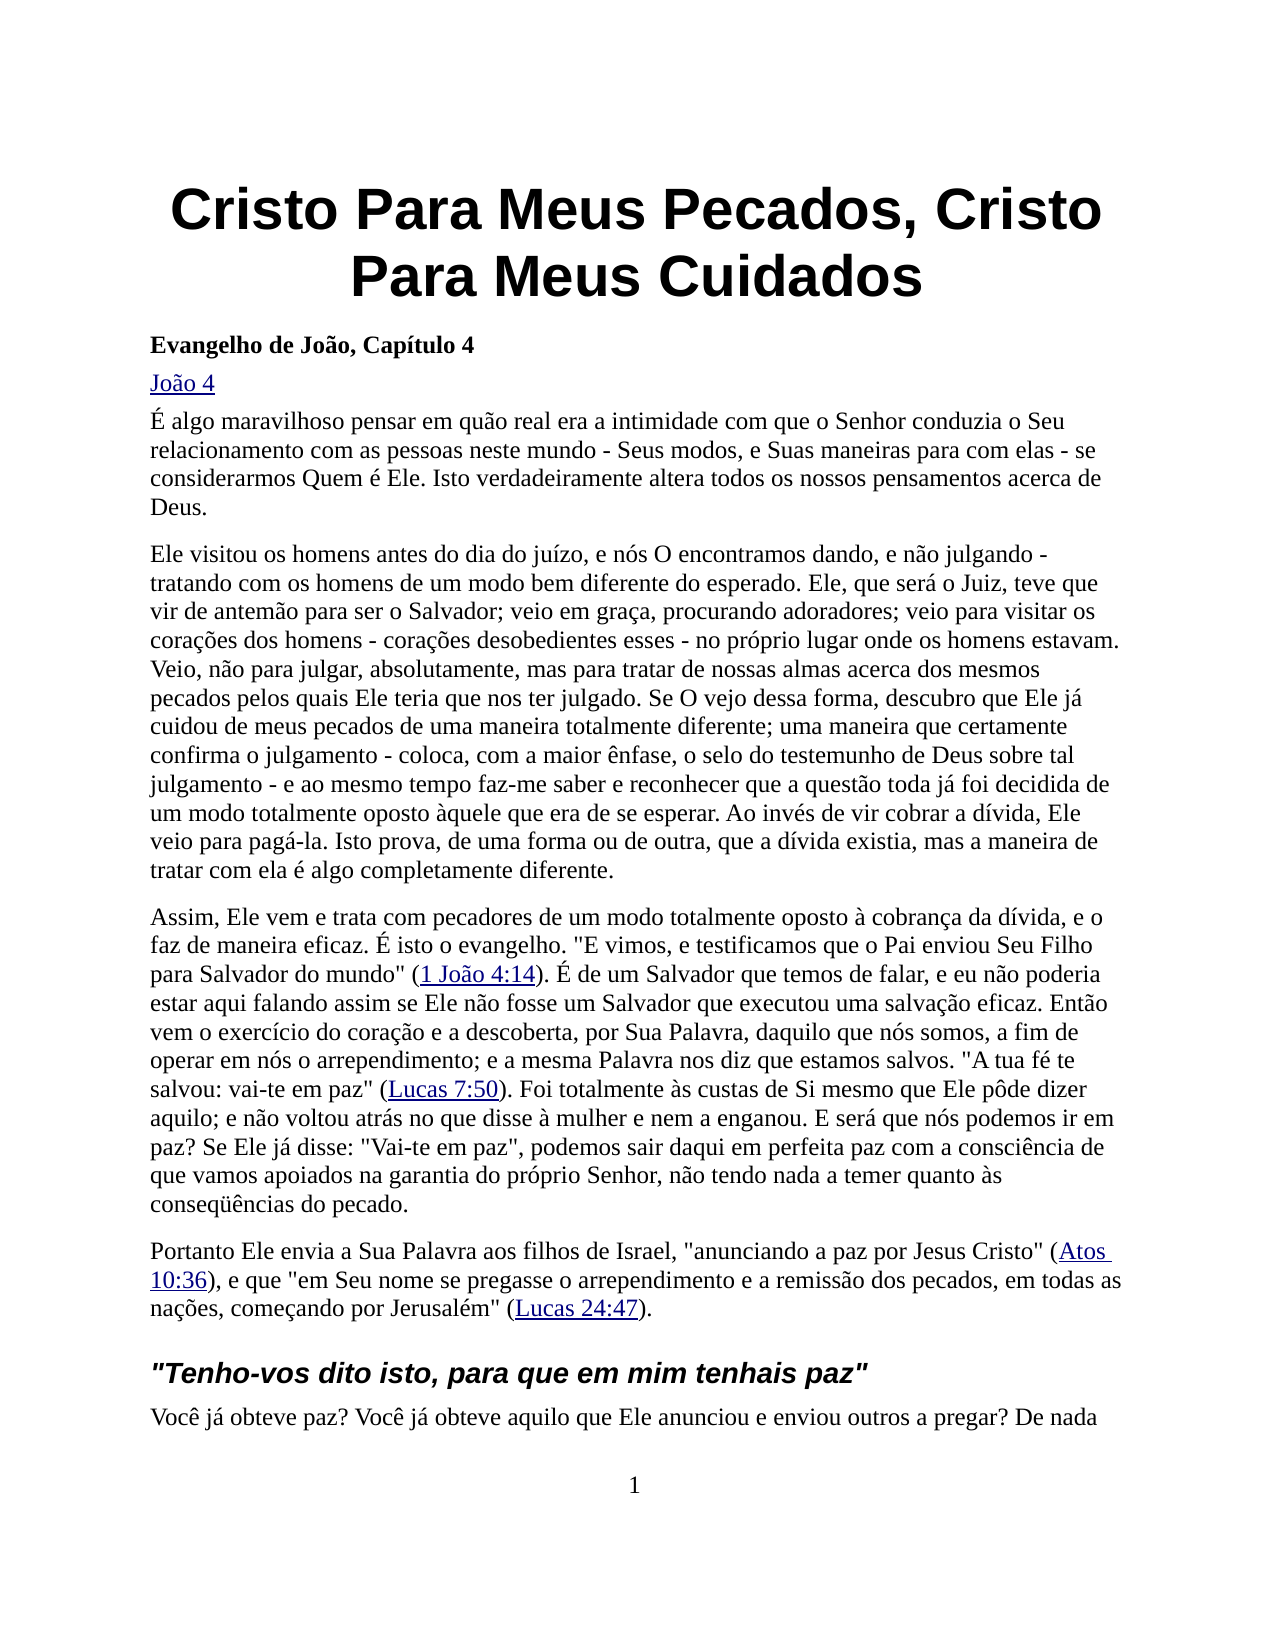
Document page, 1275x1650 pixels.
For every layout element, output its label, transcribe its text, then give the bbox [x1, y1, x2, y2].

text Você já obteve paz? Você já obteve aquilo que Ele anunciou e enviou outros a pregar? De nada [150, 1402, 1125, 1431]
text Evangelho de João, Capítulo 4 [150, 331, 1125, 359]
text Portanto Ele envia a Sua Palavra aos filhos de Israel, "anunciando a paz por Jesus Cristo" (Atos 10:36), e que "em Seu nome se pregasse o arrependimento e a remissão dos pecados, em todas as nações, começando por Jerusalém" (Lucas 24:47). [150, 1236, 1125, 1322]
text Assim, Ele vem e trata com pecadores de um modo totalmente oposto à cobrança da dívida, e o faz de maneira eficaz. É isto o evangelho. "E vimos, e testificamos que o Pai enviou Seu Filho para Salvador do mundo" (1 João 4:14). É de um Salvador que temos de falar, e eu não poderia estar aqui falando assim se Ele não fosse um Salvador que executou uma salvação eficaz. Então vem o exercício do coração e a descoberta, por Sua Palavra, daquilo que nós somos, a fim de operar em nós o arrependimento; e a mesma Palavra nos diz que estamos salvos. "A tua fé te salvou: vai-te em paz" (Lucas 7:50). Foi totalmente às custas de Si mesmo que Ele pôde dizer aquilo; e não voltou atrás no que disse à mulher e nem a enganou. E será que nós podemos ir em paz? Se Ele já disse: "Vai-te em paz", podemos sair daqui em perfeita paz com a consciência de que vamos apoiados na garantia do próprio Senhor, não tendo nada a temer quanto às conseqüências do pecado. [150, 902, 1125, 1218]
subtitle "Tenho-vos dito isto, para que em mim tenhais paz" [150, 1356, 1125, 1390]
text João 4 [150, 368, 1125, 397]
text Ele visitou os homens antes do dia do juízo, e nós O encontramos dando, e não julgando - tratando com os homens de um modo bem diferente do esperado. Ele, que será o Juiz, teve que vir de antemão para ser o Salvador; veio em graça, procurando adoradores; veio para visitar os corações dos homens - corações desobedientes esses - no próprio lugar onde os homens estavam. Veio, não para julgar, absolutamente, mas para tratar de nossas almas acerca dos mesmos pecados pelos quais Ele teria que nos ter julgado. Se O vejo dessa forma, descubro que Ele já cuidou de meus pecados de uma maneira totalmente diferente; uma maneira que certamente confirma o julgamento - coloca, com a maior ênfase, o selo do testemunho de Deus sobre tal julgamento - e ao mesmo tempo faz-me saber e reconhecer que a questão toda já foi decidida de um modo totalmente oposto àquele que era de se esperar. Ao invés de vir cobrar a dívida, Ele veio para pagá-la. Isto prova, de uma forma ou de outra, que a dívida existia, mas a maneira de tratar com ela é algo completamente diferente. [150, 539, 1125, 884]
title Cristo Para Meus Pecados, Cristo Para Meus Cuidados [150, 175, 1125, 309]
text É algo maravilhoso pensar em quão real era a intimidade com que o Senhor conduzia o Seu relacionamento com as pessoas neste mundo - Seus modos, e Suas maneiras para com elas - se considerarmos Quem é Ele. Isto verdadeiramente altera todos os nossos pensamentos acerca de Deus. [150, 406, 1125, 521]
